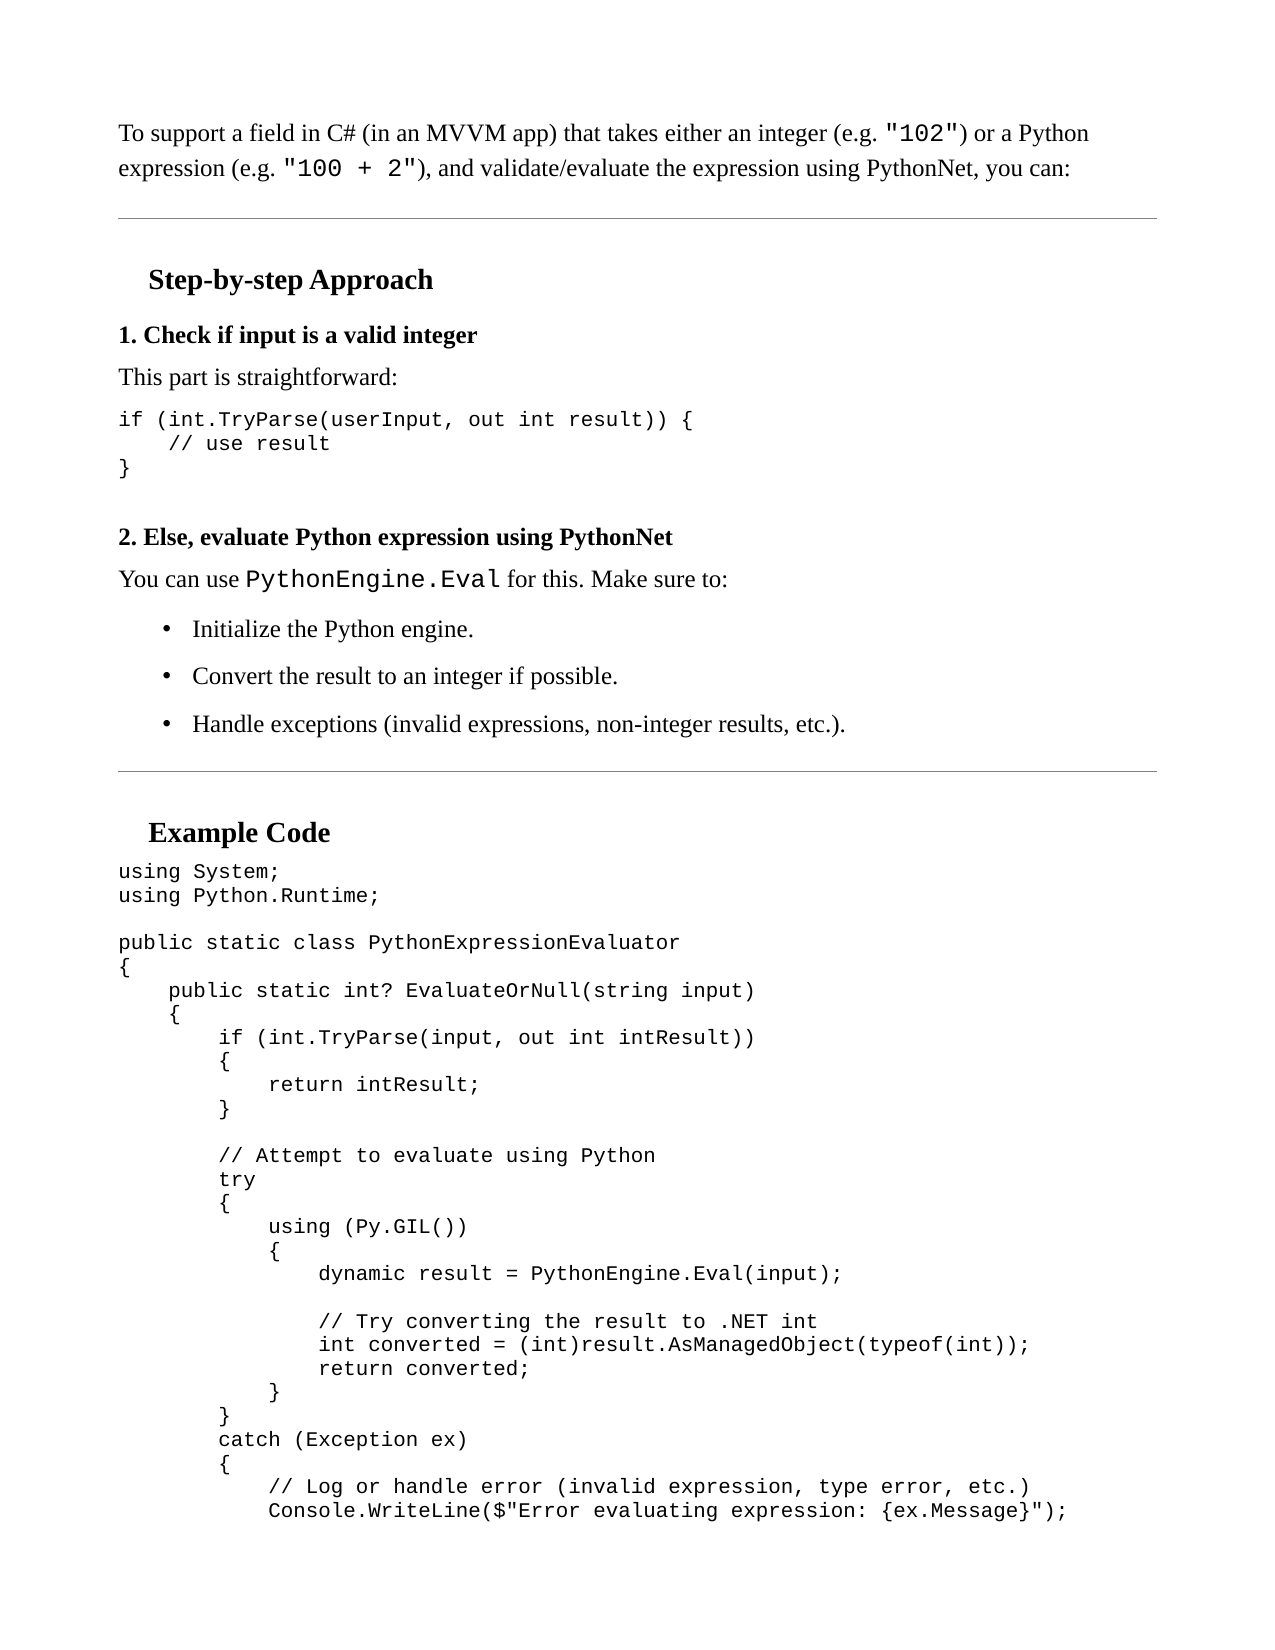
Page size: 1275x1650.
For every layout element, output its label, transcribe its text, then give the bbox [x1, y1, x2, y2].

text { [118, 956, 1157, 979]
subtitle 1. Check if input is a valid integer [118, 321, 1157, 349]
text dynamic result = PythonEngine.Eval(input); [118, 1263, 1157, 1287]
text // Log or handle error (invalid expression, type error, etc.) [118, 1476, 1157, 1500]
text { [118, 1452, 1157, 1476]
text { [118, 1240, 1157, 1263]
list Initialize the Python engine. [162, 614, 1157, 642]
text } [118, 1382, 1157, 1405]
subtitle 🔧 Example Code [118, 815, 1157, 849]
text using Python.Runtime; [118, 885, 1157, 909]
text // use result [118, 433, 1157, 457]
subtitle ✅ Step-by-step Approach [118, 262, 1157, 296]
text } [118, 1405, 1157, 1429]
text using System; [118, 861, 1157, 885]
text // Try converting the result to .NET int [118, 1311, 1157, 1334]
text { [118, 1192, 1157, 1216]
text } [118, 1098, 1157, 1121]
text { [118, 1003, 1157, 1027]
text { [118, 1051, 1157, 1074]
text try [118, 1169, 1157, 1192]
text return converted; [118, 1358, 1157, 1382]
text // Attempt to evaluate using Python [118, 1145, 1157, 1169]
list Handle exceptions (invalid expressions, non-integer results, etc.). [162, 709, 1157, 738]
text int converted = (int)result.AsManagedObject(typeof(int)); [118, 1334, 1157, 1358]
text public static class PythonExpressionEvaluator [118, 932, 1157, 956]
text return intResult; [118, 1074, 1157, 1098]
text You can use PythonEngine.Eval for this. Make sure to: [118, 564, 1157, 594]
text To support a field in C# (in an MVVM app) that takes either an integer (e.g. "102") or a Python expression (e.g. "100 + 2"), and validate/evaluate the expression using PythonNet, you can: [118, 118, 1157, 184]
text if (int.TryParse(input, out int intResult)) [118, 1027, 1157, 1051]
list Convert the result to an integer if possible. [162, 661, 1157, 690]
text public static int? EvaluateOrNull(string input) [118, 979, 1157, 1003]
text } [118, 457, 1157, 480]
text This part is straightforward: [118, 362, 1157, 391]
text using (Py.GIL()) [118, 1216, 1157, 1240]
text catch (Exception ex) [118, 1429, 1157, 1452]
text Console.WriteLine($"Error evaluating expression: {ex.Message}"); [118, 1500, 1157, 1523]
subtitle 2. Else, evaluate Python expression using PythonNet [118, 522, 1157, 551]
text if (int.TryParse(userInput, out int result)) { [118, 409, 1157, 433]
